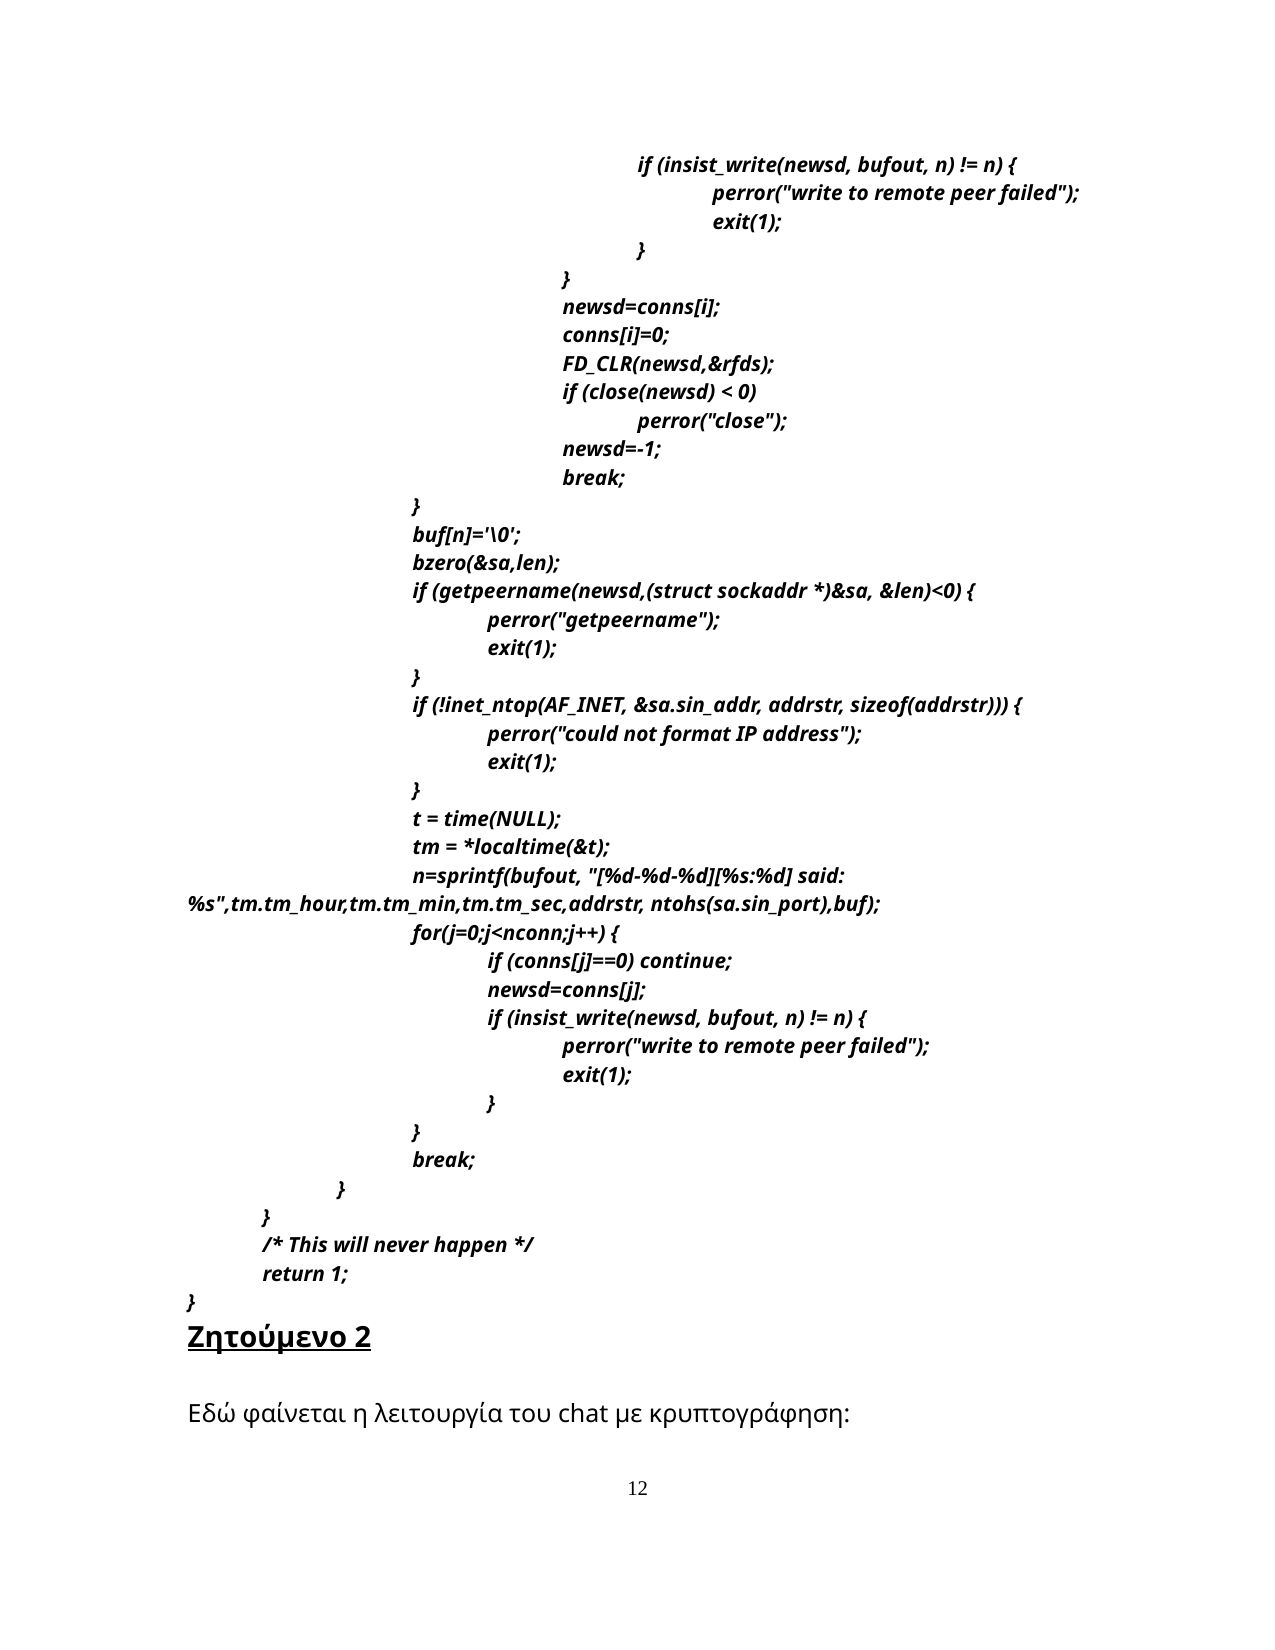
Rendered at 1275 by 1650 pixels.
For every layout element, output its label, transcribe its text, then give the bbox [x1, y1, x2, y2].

text newsd=conns[i]; [187, 292, 1087, 321]
text /* This will never happen */ [187, 1231, 1087, 1259]
text if (insist_write(newsd, bufout, n) != n) { [187, 150, 1087, 178]
text } [187, 1174, 1087, 1202]
text n=sprintf(bufout, "[%d-%d-%d][%s:%d] said: %s",tm.tm_hour,tm.tm_min,tm.tm_sec,addrstr, ntohs(sa.sin_port),buf); [187, 861, 1087, 918]
text Ζητούμενο 2 [187, 1316, 1087, 1356]
text Εδώ φαίνεται η λειτουργία του chat με κρυπτογράφηση: [187, 1395, 1087, 1429]
text break; [187, 1145, 1087, 1174]
text } [187, 264, 1087, 292]
text perror("write to remote peer failed"); [187, 1032, 1087, 1060]
text } [187, 235, 1087, 264]
text bzero(&sa,len); [187, 548, 1087, 577]
text } [187, 662, 1087, 690]
text exit(1); [187, 207, 1087, 235]
text if (!inet_ntop(AF_INET, &sa.sin_addr, addrstr, sizeof(addrstr))) { [187, 690, 1087, 719]
text perror("getpeername"); [187, 605, 1087, 633]
text perror("close"); [187, 406, 1087, 434]
text } [187, 1088, 1087, 1117]
text t = time(NULL); [187, 804, 1087, 832]
text if (close(newsd) < 0) [187, 377, 1087, 406]
text FD_CLR(newsd,&rfds); [187, 349, 1087, 377]
text exit(1); [187, 633, 1087, 662]
text newsd=conns[j]; [187, 975, 1087, 1003]
text } [187, 1202, 1087, 1231]
text perror("write to remote peer failed"); [187, 178, 1087, 207]
text } [187, 1117, 1087, 1145]
text newsd=-1; [187, 434, 1087, 463]
text exit(1); [187, 1060, 1087, 1088]
text } [187, 1287, 1087, 1316]
text perror("could not format IP address"); [187, 719, 1087, 747]
text if (getpeername(newsd,(struct sockaddr *)&sa, &len)<0) { [187, 577, 1087, 605]
text tm = *localtime(&t); [187, 832, 1087, 861]
text } [187, 776, 1087, 804]
text for(j=0;j<nconn;j++) { [187, 918, 1087, 946]
text buf[n]='\0'; [187, 520, 1087, 548]
text } [187, 491, 1087, 520]
text break; [187, 463, 1087, 491]
text return 1; [187, 1259, 1087, 1287]
text exit(1); [187, 747, 1087, 776]
text conns[i]=0; [187, 321, 1087, 349]
text if (insist_write(newsd, bufout, n) != n) { [187, 1003, 1087, 1032]
text if (conns[j]==0) continue; [187, 946, 1087, 975]
